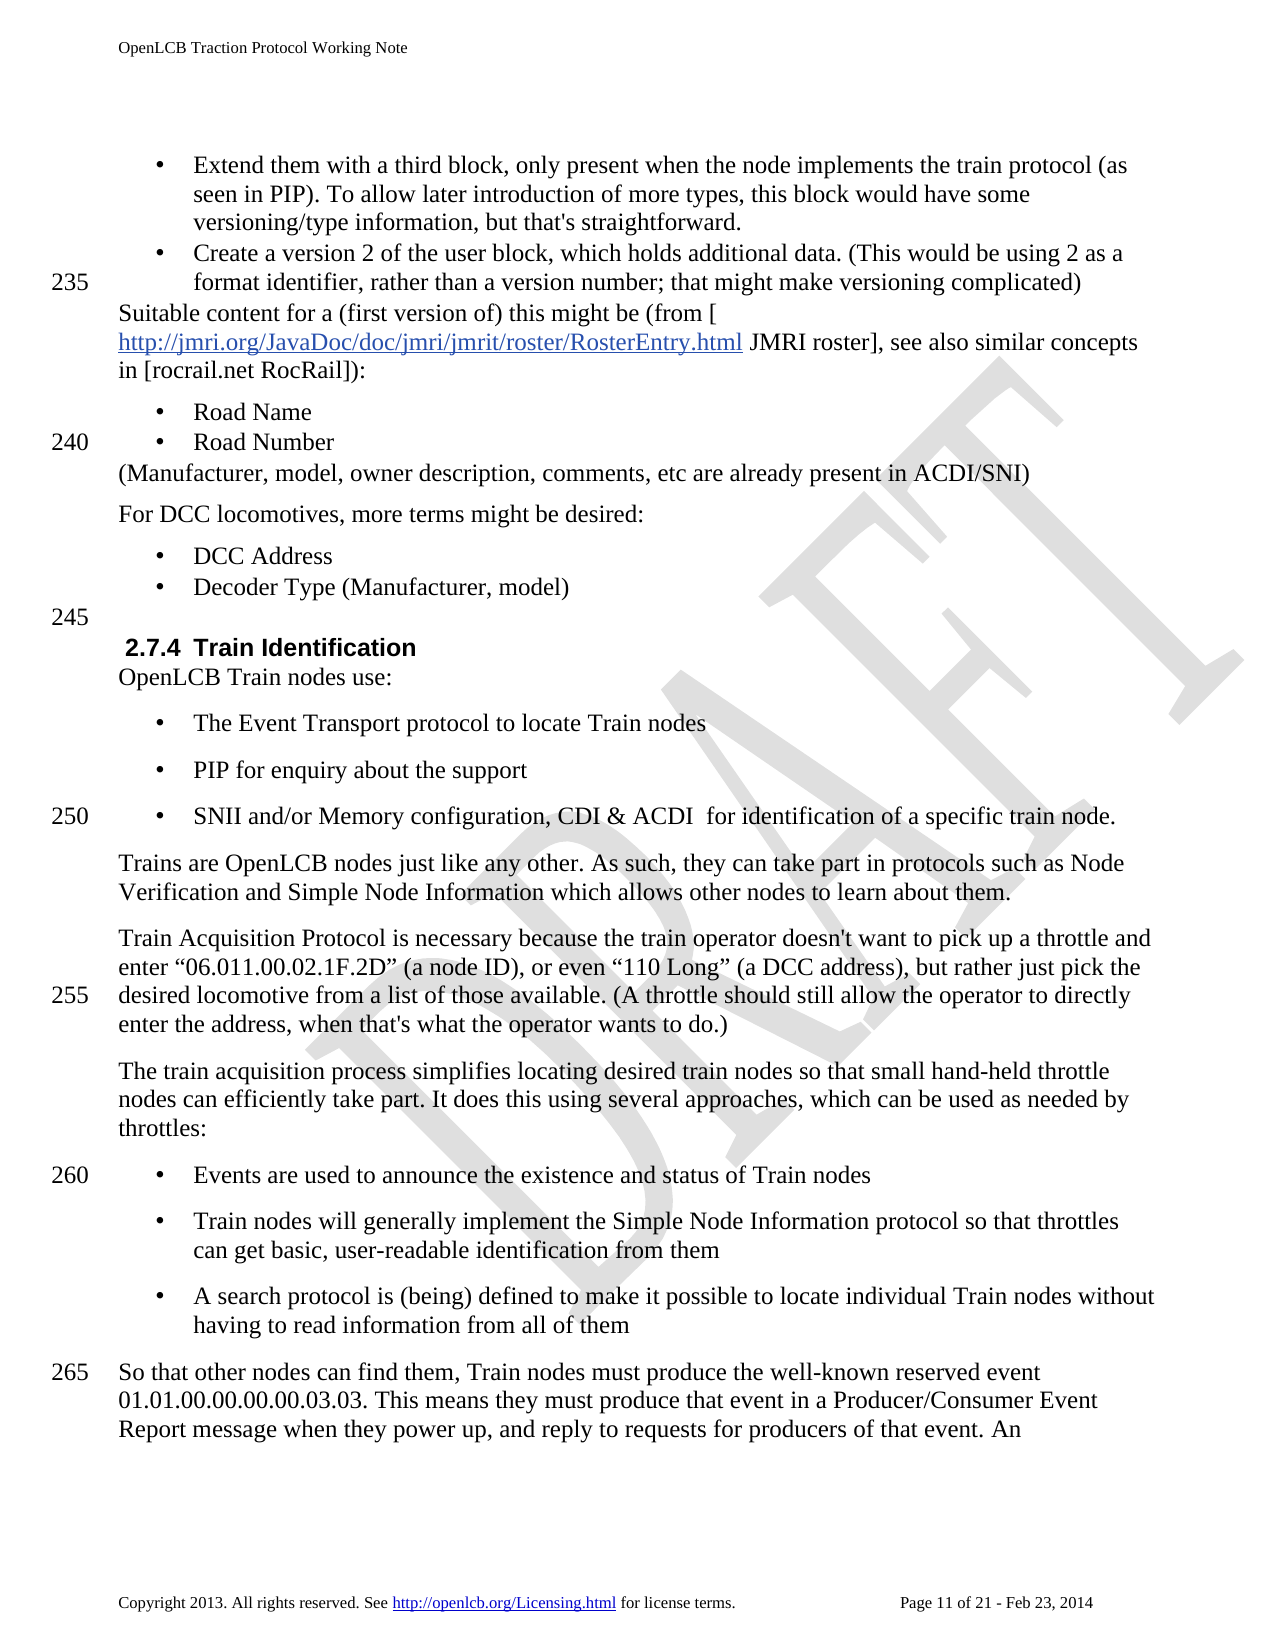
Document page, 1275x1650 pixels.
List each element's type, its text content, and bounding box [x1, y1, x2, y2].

text [1040, 499, 1157, 528]
list Events are used to announce the existence and status of Train nodes [493, 1160, 643, 1188]
text The train acquisition process simplifies locating desired train nodes so that small hand-held throttle nodes can efficiently take part. It does this using several approaches, which can be used as needed by throttles: [118, 1056, 432, 1142]
list SNII and/or Memory configuration, CDI & ACDI for identification of a specific train node. [876, 801, 1027, 830]
text Suitable content for a (first version of) this might be (from [ http://jmri.org/JavaDoc/doc/jmri/jmrit/roster/RosterEntry.html JMRI roster], see also similar concepts in [rocrail.net RocRail]): [118, 298, 1157, 384]
list SNII and/or Memory configuration, CDI & ACDI for identification of a specific train node. [757, 801, 851, 830]
list Road Number [156, 427, 926, 456]
list Train nodes will generally implement the Simple Node Information protocol so that throttles can get basic, user-readable identification from them [156, 1206, 554, 1264]
text (Manufacturer, model, owner description, comments, etc are already present in ACDI/SNI) [999, 458, 1157, 487]
text OpenLCB Train nodes use: [118, 662, 888, 691]
list PIP for enquiry about the support [156, 755, 725, 784]
text [1004, 662, 1157, 691]
text Trains are OpenLCB nodes just like any other. As such, they can take part in protocols such as Node Verification and Simple Node Information which allows other nodes to learn about them. [821, 848, 967, 905]
list The Event Transport protocol to locate Train nodes [739, 708, 934, 737]
list Train nodes will generally implement the Simple Node Information protocol so that throttles can get basic, user-readable identification from them [539, 1206, 645, 1264]
text Trains are OpenLCB nodes just like any other. As such, they can take part in protocols such as Node Verification and Simple Node Information which allows other nodes to learn about them. [639, 848, 808, 905]
list Events are used to announce the existence and status of Train nodes [156, 1160, 478, 1188]
list A search protocol is (being) defined to make it possible to locate individual Train nodes without having to read information from all of them [156, 1281, 1157, 1339]
text (Manufacturer, model, owner description, comments, etc are already present in ACDI/SNI) [910, 458, 985, 487]
list [824, 541, 1067, 569]
list Extend them with a third block, only present when the node implements the train protocol (as seen in PIP). To allow later introduction of more types, this block would have some versioning/type information, but that's straightforward. [156, 150, 1157, 236]
text The train acquisition process simplifies locating desired train nodes so that small hand-held throttle nodes can efficiently take part. It does this using several approaches, which can be used as needed by throttles: [593, 1056, 735, 1142]
text Trains are OpenLCB nodes just like any other. As such, they can take part in protocols such as Node Verification and Simple Node Information which allows other nodes to learn about them. [518, 848, 649, 905]
text Trains are OpenLCB nodes just like any other. As such, they can take part in protocols such as Node Verification and Simple Node Information which allows other nodes to learn about them. [1001, 848, 1157, 905]
list [1113, 572, 1157, 600]
text [902, 662, 957, 690]
list Events are used to announce the existence and status of Train nodes [665, 1160, 1157, 1188]
subtitle [975, 633, 1157, 662]
list DCC Address [156, 541, 812, 569]
list [1082, 541, 1157, 569]
list Train nodes will generally implement the Simple Node Information protocol so that throttles can get basic, user-readable identification from them [643, 1206, 1157, 1264]
list Create a version 2 of the user block, which holds additional data. (This would be using 2 as a format identifier, rather than a version number; that might make versioning complicated) [156, 238, 1157, 296]
text For DCC locomotives, more terms might be desired: [118, 499, 854, 528]
list SNII and/or Memory configuration, CDI & ACDI for identification of a specific train node. [1076, 801, 1157, 830]
text The train acquisition process simplifies locating desired train nodes so that small hand-held throttle nodes can efficiently take part. It does this using several approaches, which can be used as needed by throttles: [699, 1056, 1157, 1142]
list [725, 755, 795, 784]
list SNII and/or Memory configuration, CDI & ACDI for identification of a specific train node. [156, 801, 756, 830]
list [968, 427, 1157, 456]
list The Event Transport protocol to locate Train nodes [949, 708, 1157, 737]
list Road Name [156, 397, 956, 425]
text [915, 499, 1026, 528]
list [995, 755, 1157, 784]
list The Event Transport protocol to locate Train nodes [156, 708, 692, 737]
text So that other nodes can find them, Train nodes must produce the well-known reserved event 01.01.00.00.00.00.03.03. This means they must produce that event in a Producer/Consumer Event Report message when they power up, and reply to requests for producers of that event. An [118, 1357, 1157, 1443]
text Train Acquisition Protocol is necessary because the train operator doesn't want to pick up a throttle and enter “06.011.00.02.1F.2D” (a node ID), or even “110 Long” (a DCC address), but rather just pick the desired locomotive from a list of those available. (A throttle should still allow the operator to directly enter the address, when that's what the operator wants to do.) [118, 923, 638, 1038]
text Train Acquisition Protocol is necessary because the train operator doesn't want to pick up a throttle and enter “06.011.00.02.1F.2D” (a node ID), or even “110 Long” (a DCC address), but rather just pick the desired locomotive from a list of those available. (A throttle should still allow the operator to directly enter the address, when that's what the operator wants to do.) [691, 923, 1157, 1038]
text (Manufacturer, model, owner description, comments, etc are already present in ACDI/SNI) [118, 458, 895, 487]
list [967, 397, 1053, 425]
subtitle Train Identification [118, 633, 859, 662]
text Trains are OpenLCB nodes just like any other. As such, they can take part in protocols such as Node Verification and Simple Node Information which allows other nodes to learn about them. [118, 848, 505, 905]
text The train acquisition process simplifies locating desired train nodes so that small hand-held throttle nodes can efficiently take part. It does this using several approaches, which can be used as needed by throttles: [389, 1056, 621, 1142]
subtitle [873, 633, 970, 662]
text [968, 669, 1016, 691]
list [809, 755, 981, 784]
list Decoder Type (Manufacturer, model) [156, 572, 781, 600]
list [816, 572, 1098, 600]
list [1042, 397, 1157, 425]
text [874, 499, 923, 528]
